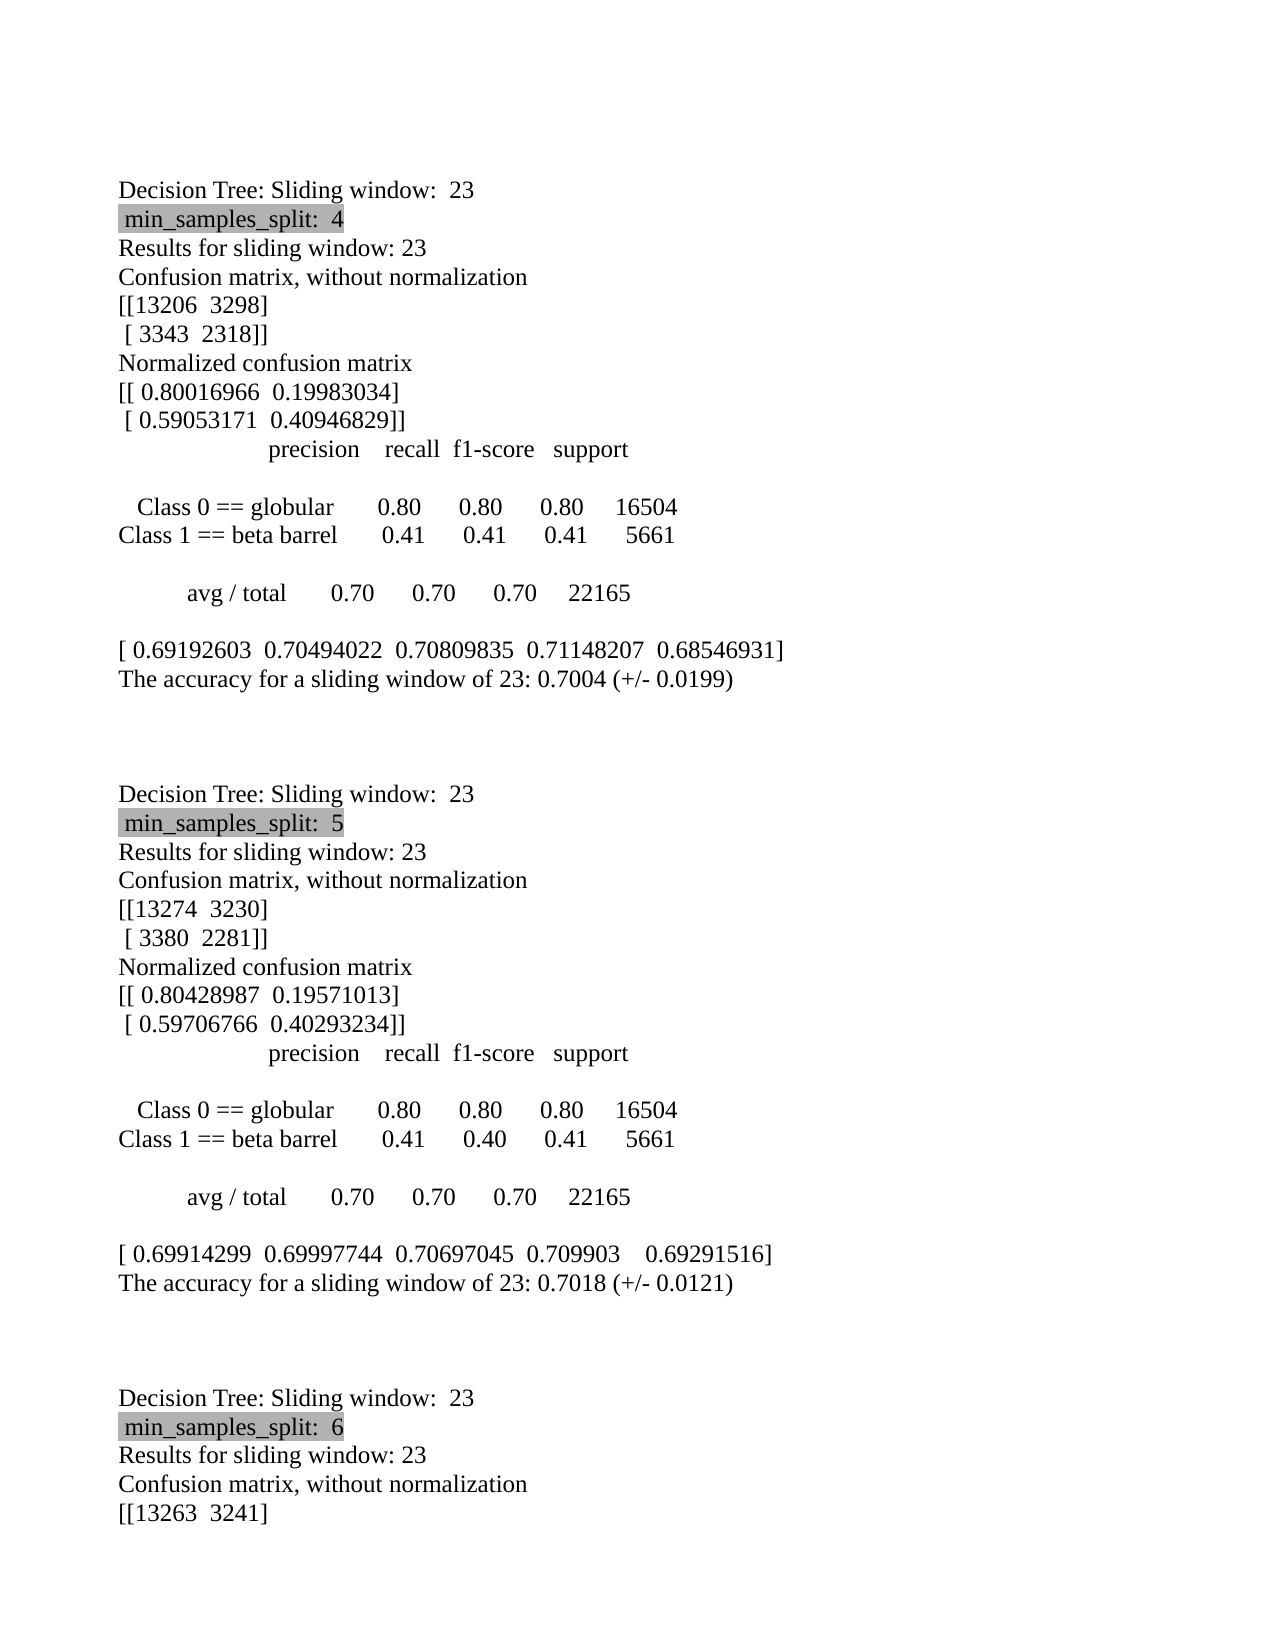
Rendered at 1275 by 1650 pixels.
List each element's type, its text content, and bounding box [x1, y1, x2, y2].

text Class 0 == globular 0.80 0.80 0.80 16504 [118, 1096, 1157, 1124]
text [ 0.69192603 0.70494022 0.70809835 0.71148207 0.68546931] [118, 636, 1157, 664]
text [ 0.69914299 0.69997744 0.70697045 0.709903 0.69291516] [118, 1239, 1157, 1268]
text [[ 0.80016966 0.19983034] [118, 377, 1157, 406]
text Confusion matrix, without normalization [118, 866, 1157, 894]
text [[13263 3241] [118, 1498, 1157, 1527]
text The accuracy for a sliding window of 23: 0.7018 (+/- 0.0121) [118, 1268, 1157, 1297]
text Decision Tree: Sliding window: 23 [118, 779, 1157, 808]
text Confusion matrix, without normalization [118, 262, 1157, 291]
text [[ 0.80428987 0.19571013] [118, 981, 1157, 1009]
text precision recall f1-score support [118, 1038, 1157, 1067]
text Confusion matrix, without normalization [118, 1469, 1157, 1498]
text [ 3380 2281]] [118, 923, 1157, 952]
text Decision Tree: Sliding window: 23 [118, 1383, 1157, 1412]
text avg / total 0.70 0.70 0.70 22165 [118, 578, 1157, 607]
text Class 0 == globular 0.80 0.80 0.80 16504 [118, 492, 1157, 521]
text [[13274 3230] [118, 894, 1157, 923]
text Normalized confusion matrix [118, 348, 1157, 377]
text [ 0.59053171 0.40946829]] [118, 406, 1157, 434]
text Class 1 == beta barrel 0.41 0.40 0.41 5661 [118, 1124, 1157, 1153]
text Results for sliding window: 23 [118, 233, 1157, 262]
text The accuracy for a sliding window of 23: 0.7004 (+/- 0.0199) [118, 664, 1157, 693]
text Decision Tree: Sliding window: 23 [118, 176, 1157, 204]
text precision recall f1-score support [118, 434, 1157, 463]
text [[13206 3298] [118, 291, 1157, 319]
text min_samples_split: 6 [118, 1412, 1157, 1441]
text min_samples_split: 5 [118, 808, 1157, 837]
text Class 1 == beta barrel 0.41 0.41 0.41 5661 [118, 521, 1157, 549]
text [ 0.59706766 0.40293234]] [118, 1009, 1157, 1038]
text min_samples_split: 4 [118, 204, 1157, 233]
text Results for sliding window: 23 [118, 1441, 1157, 1469]
text avg / total 0.70 0.70 0.70 22165 [118, 1182, 1157, 1211]
text Results for sliding window: 23 [118, 837, 1157, 866]
text Normalized confusion matrix [118, 952, 1157, 981]
text [ 3343 2318]] [118, 319, 1157, 348]
